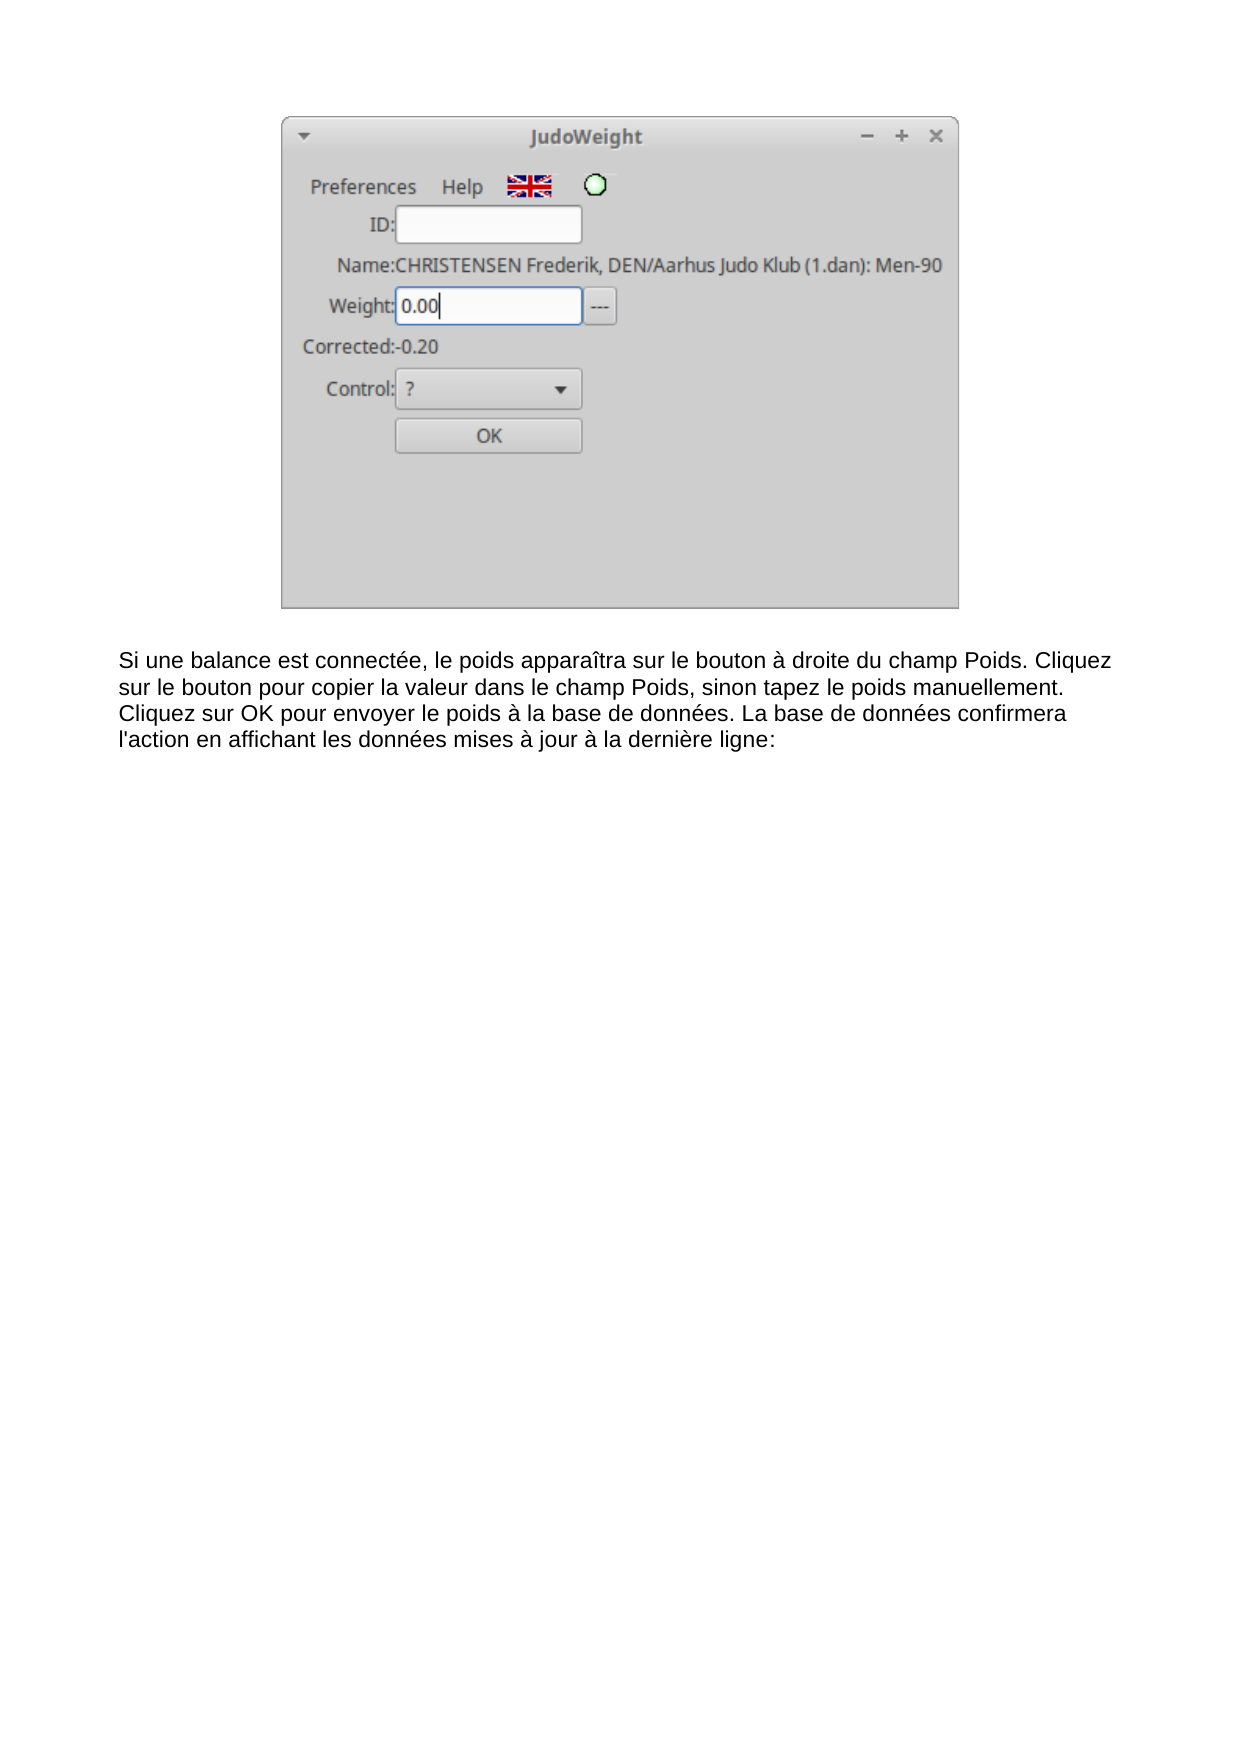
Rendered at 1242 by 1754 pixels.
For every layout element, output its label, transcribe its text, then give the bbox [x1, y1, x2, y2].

picture [281, 116, 960, 609]
text Si une balance est connectée, le poids apparaîtra sur le bouton à droite du champ Poids. Cliquez sur le bouton pour copier la valeur dans le champ Poids, sinon tapez le poids manuellement. Cliquez sur OK pour envoyer le poids à la base de données. La base de données confirmera l'action en affichant les données mises à jour à la dernière ligne: [118, 647, 1123, 753]
